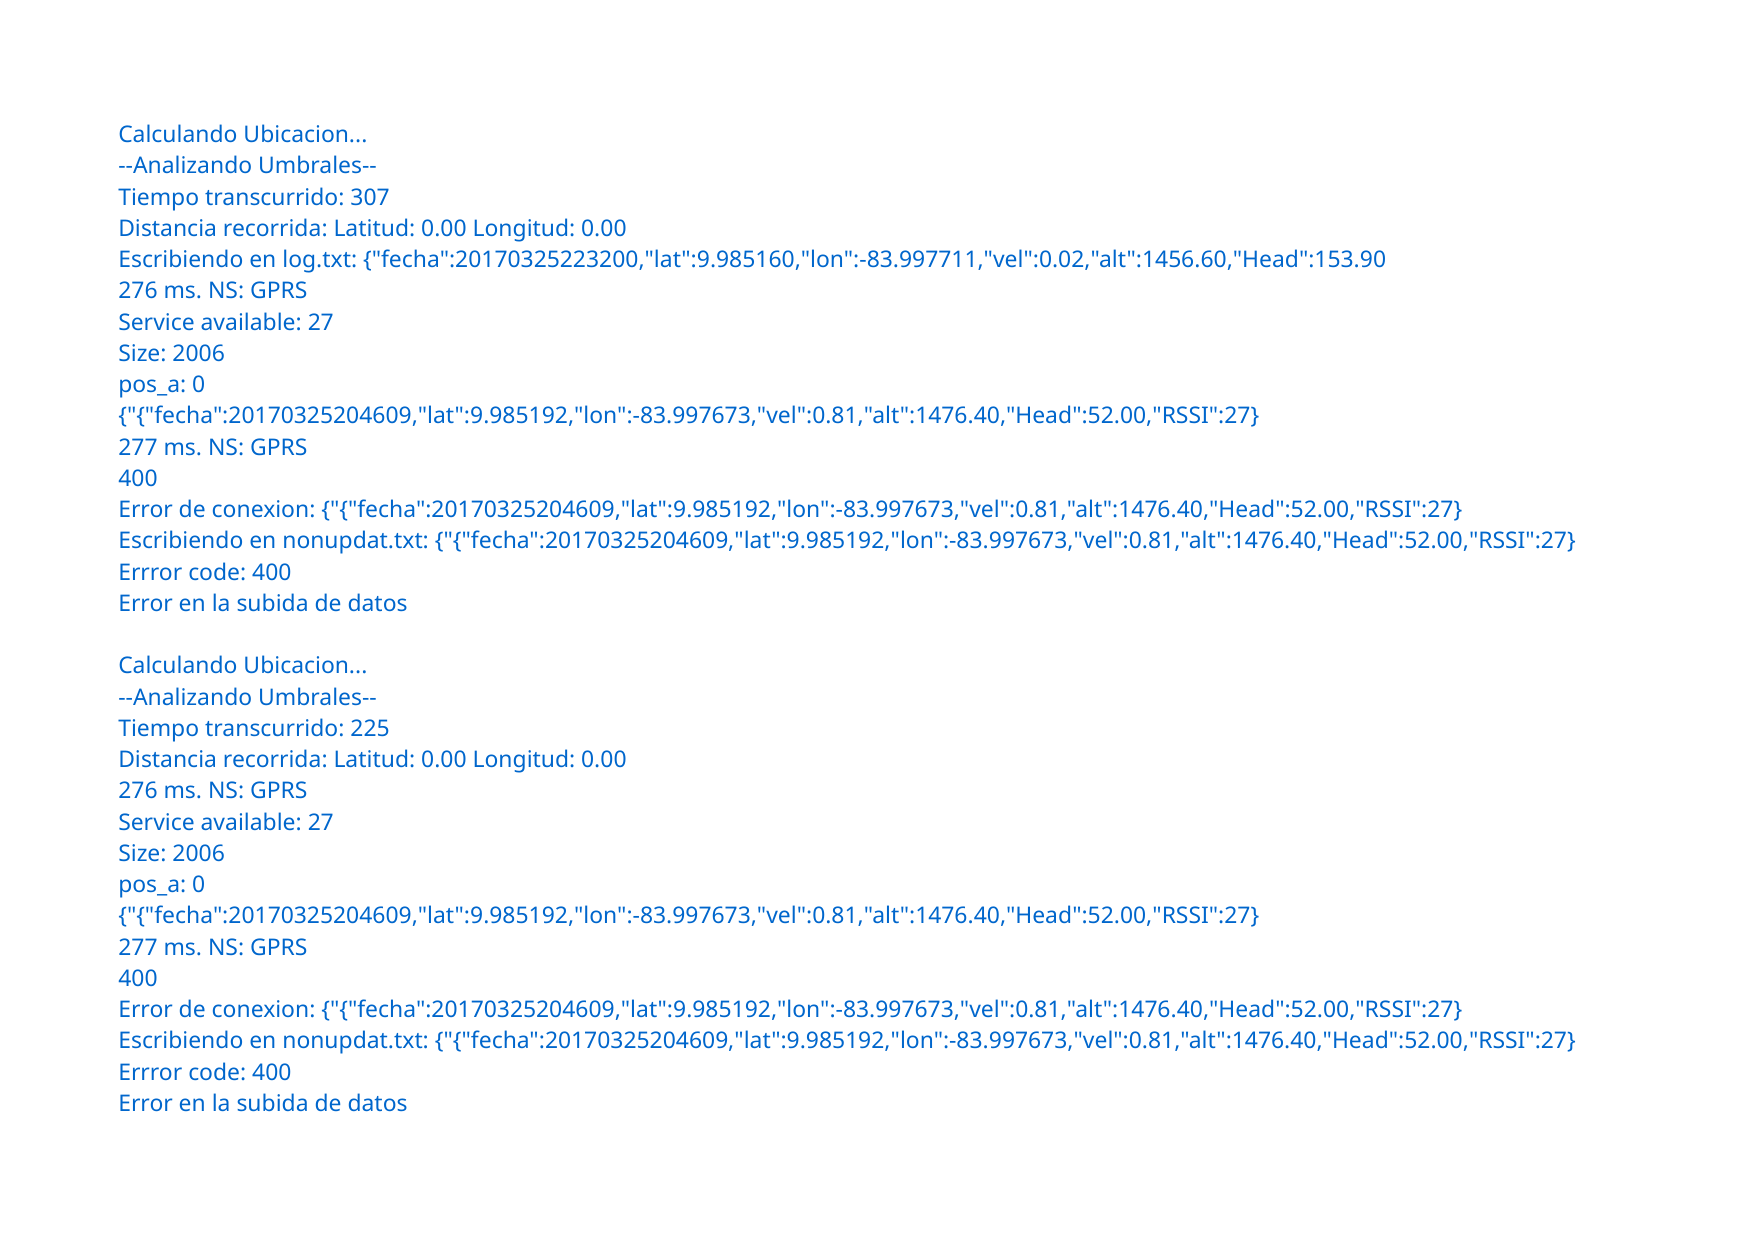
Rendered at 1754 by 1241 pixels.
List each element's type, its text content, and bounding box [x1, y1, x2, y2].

text Calculando Ubicacion... [118, 118, 1635, 149]
text Escribiendo en log.txt: {"fecha":20170325223200,"lat":9.985160,"lon":-83.997711,"vel":0.02,"alt":1456.60,"Head":153.90 [118, 243, 1635, 274]
text Service available: 27 [118, 806, 1635, 837]
text pos_a: 0 [118, 868, 1635, 899]
text Service available: 27 [118, 306, 1635, 337]
text {"{"fecha":20170325204609,"lat":9.985192,"lon":-83.997673,"vel":0.81,"alt":1476.40,"Head":52.00,"RSSI":27} [118, 399, 1635, 431]
text Escribiendo en nonupdat.txt: {"{"fecha":20170325204609,"lat":9.985192,"lon":-83.997673,"vel":0.81,"alt":1476.40,"Head":52.00,"RSSI":27} Errror code: 400 [118, 524, 1635, 587]
text --Analizando Umbrales-- [118, 149, 1635, 181]
text 276 ms. NS: GPRS [118, 274, 1635, 306]
text Error en la subida de datos [118, 587, 1635, 618]
text 277 ms. NS: GPRS [118, 431, 1635, 462]
text Size: 2006 [118, 337, 1635, 368]
text Distancia recorrida: Latitud: 0.00 Longitud: 0.00 [118, 212, 1635, 243]
text Size: 2006 [118, 837, 1635, 868]
text {"{"fecha":20170325204609,"lat":9.985192,"lon":-83.997673,"vel":0.81,"alt":1476.40,"Head":52.00,"RSSI":27} [118, 899, 1635, 931]
text 277 ms. NS: GPRS [118, 931, 1635, 962]
text 400 [118, 962, 1635, 993]
text Tiempo transcurrido: 225 [118, 712, 1635, 743]
text --Analizando Umbrales-- [118, 681, 1635, 712]
text Error de conexion: {"{"fecha":20170325204609,"lat":9.985192,"lon":-83.997673,"vel":0.81,"alt":1476.40,"Head":52.00,"RSSI":27} [118, 993, 1635, 1024]
text Error de conexion: {"{"fecha":20170325204609,"lat":9.985192,"lon":-83.997673,"vel":0.81,"alt":1476.40,"Head":52.00,"RSSI":27} [118, 493, 1635, 524]
text Escribiendo en nonupdat.txt: {"{"fecha":20170325204609,"lat":9.985192,"lon":-83.997673,"vel":0.81,"alt":1476.40,"Head":52.00,"RSSI":27} Errror code: 400 [118, 1024, 1635, 1087]
text Distancia recorrida: Latitud: 0.00 Longitud: 0.00 [118, 743, 1635, 774]
text Calculando Ubicacion... [118, 649, 1635, 681]
text pos_a: 0 [118, 368, 1635, 399]
text 400 [118, 462, 1635, 493]
text Error en la subida de datos [118, 1087, 1635, 1118]
text 276 ms. NS: GPRS [118, 774, 1635, 806]
text Tiempo transcurrido: 307 [118, 181, 1635, 212]
